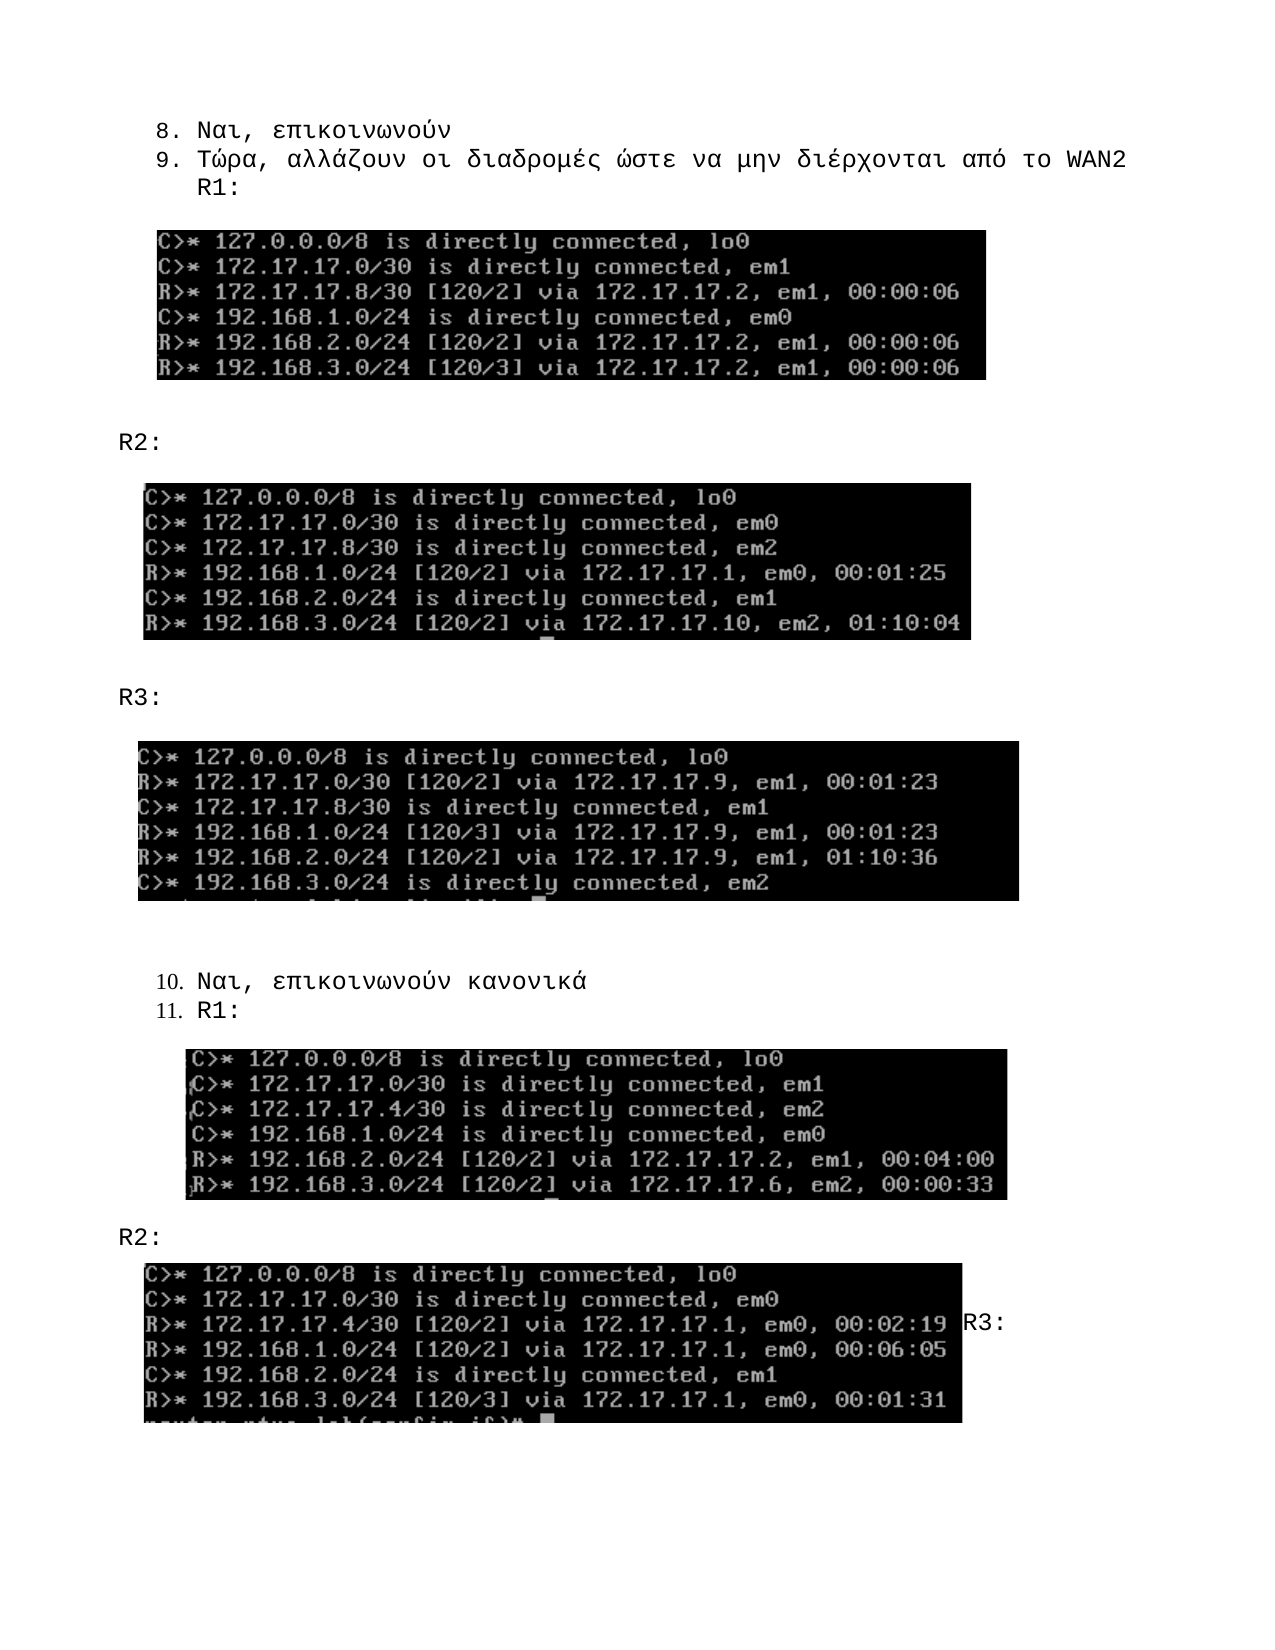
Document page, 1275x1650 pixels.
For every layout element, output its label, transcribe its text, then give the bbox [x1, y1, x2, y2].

picture [143, 1263, 963, 1423]
list Τώρα, αλλάζουν οι διαδρομές ώστε να μην διέρχονται από το WAN2 R1: [155, 146, 1157, 203]
text [118, 1309, 143, 1337]
picture [185, 1049, 1008, 1200]
list R1: [155, 997, 1157, 1026]
picture [143, 483, 972, 640]
text R3: [963, 1309, 1157, 1337]
picture [156, 230, 987, 380]
picture [138, 741, 1020, 901]
text R3: [118, 685, 1157, 713]
list Ναι, επικοινωνούν [155, 118, 1157, 146]
text R2: [118, 430, 1157, 458]
list Ναι, επικοινωνούν κανονικά [155, 968, 1157, 997]
text R2: [118, 1224, 1157, 1252]
